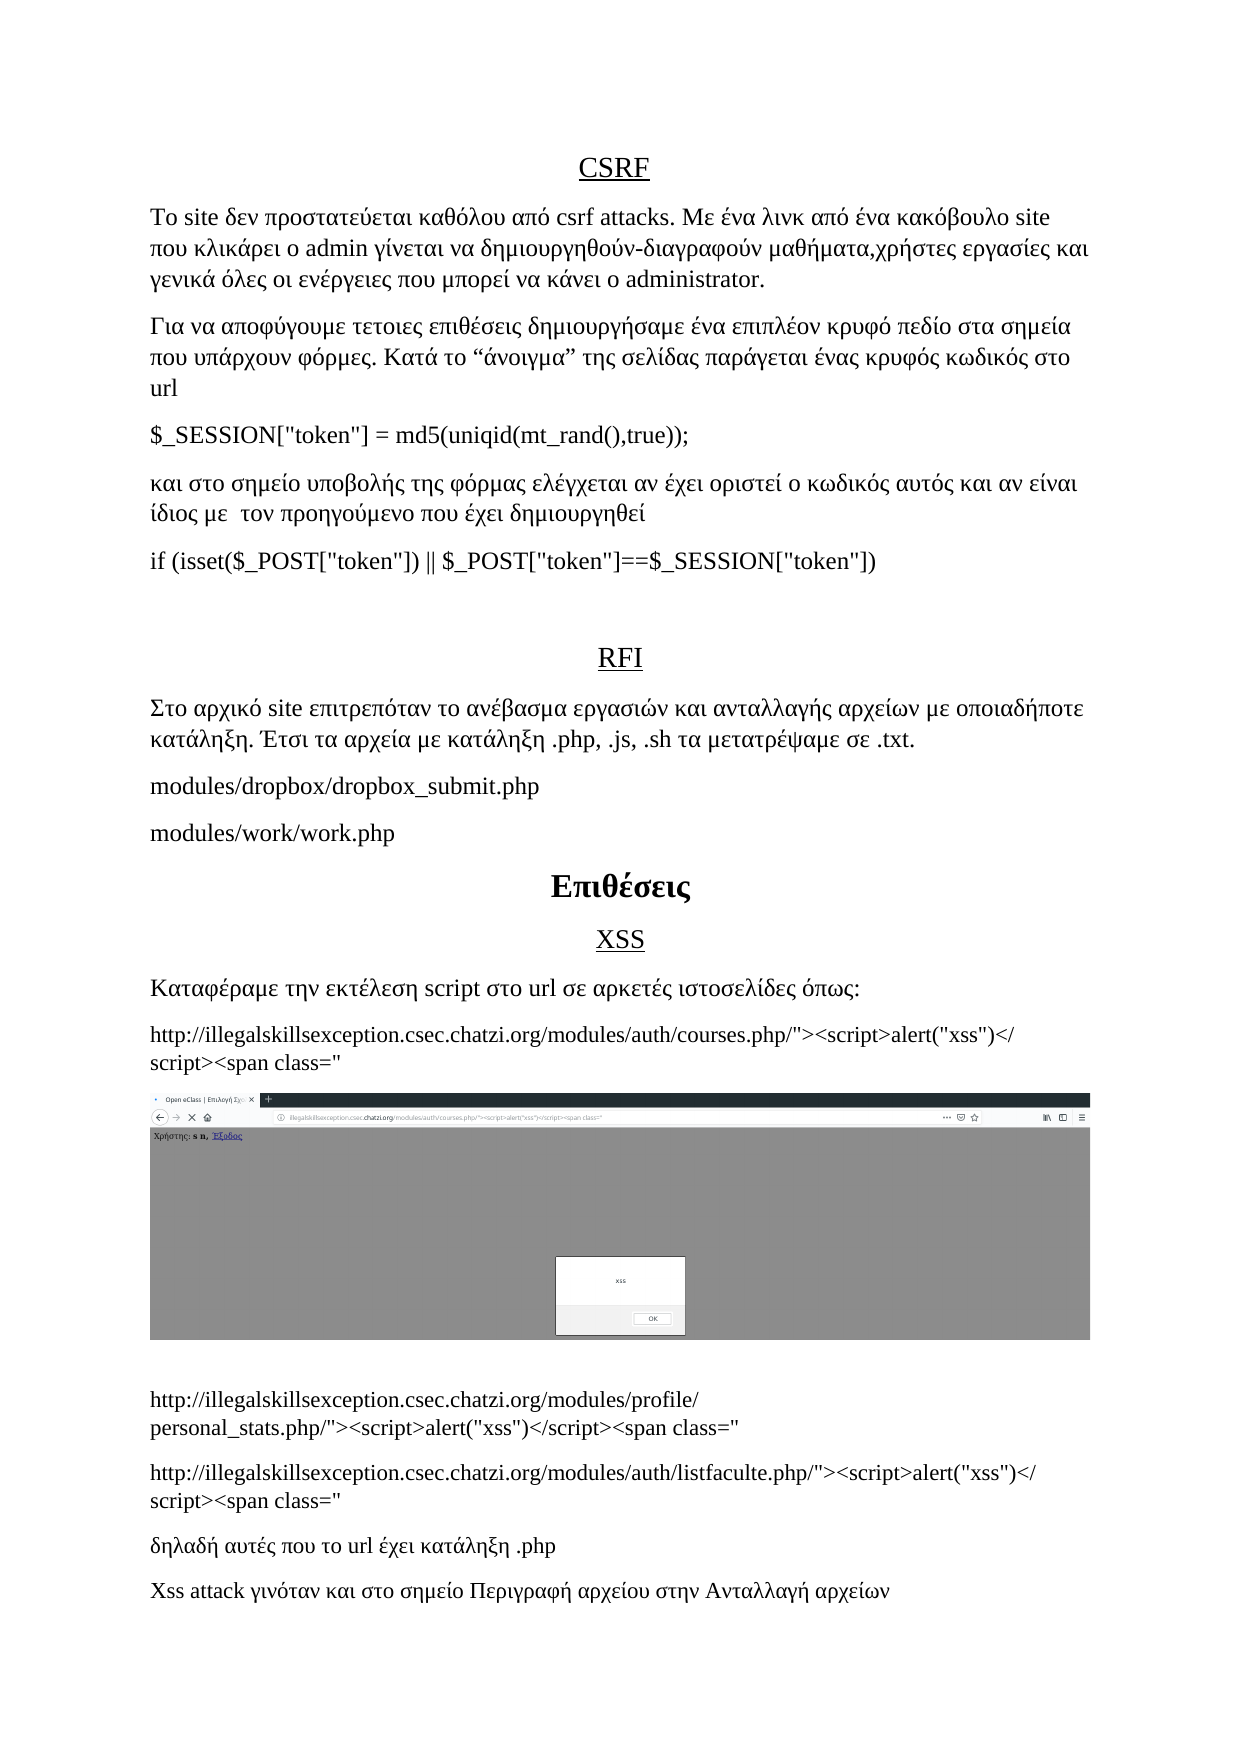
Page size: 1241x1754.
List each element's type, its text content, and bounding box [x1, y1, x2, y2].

text Για να αποφύγουμε τετοιες επιθέσεις δημιουργήσαμε ένα επιπλέον κρυφό πεδίο στα σημεία που υπάρχουν φόρμες. Κατά το “άνοιγμα” της σελίδας παράγεται ένας κρυφός κωδικός στο url [150, 311, 1090, 402]
text modules/work/work.php [150, 818, 1090, 847]
text Καταφέραμε την εκτέλεση script στο url σε αρκετές ιστοσελίδες όπως: [150, 973, 1090, 1002]
text και στο σημείο υποβολής της φόρμας ελέγχεται αν έχει οριστεί ο κωδικός αυτός και αν είναι ίδιος με τον προηγούμενο που έχει δημιουργηθεί [150, 468, 1090, 527]
text modules/dropbox/dropbox_submit.php [150, 771, 1090, 800]
text http://illegalskillsexception.csec.chatzi.org/modules/auth/listfaculte.php/"><script>alert("xss")</script><span class=" [150, 1459, 1090, 1513]
text http://illegalskillsexception.csec.chatzi.org/modules/profile/personal_stats.php/"><script>alert("xss")</script><span class=" [150, 1386, 1090, 1441]
text XSS [150, 923, 1090, 955]
text if (isset($_POST["token"]) || $_POST["token"]==$_SESSION["token"]) [150, 546, 1090, 574]
text Xss attack γινόταν και στο σημείο Περιγραφή αρχείου στην Ανταλλαγή αρχείων [150, 1577, 1090, 1603]
text $_SESSION["token"] = md5(uniqid(mt_rand(),true)); [150, 420, 1090, 449]
text Στο αρχικό site επιτρεπόταν το ανέβασμα εργασιών και ανταλλαγής αρχείων με οποιαδήποτε κατάληξη. Έτσι τα αρχεία με κατάληξη .php, .js, .sh τα μετατρέψαμε σε .txt. [150, 693, 1090, 752]
text Επιθέσεις [150, 866, 1090, 904]
text CSRF [150, 150, 1090, 183]
text To site δεν προστατεύεται καθόλου από csrf attacks. Με ένα λινκ από ένα κακόβουλο site που κλικάρει ο admin γίνεται να δημιουργηθούν-διαγραφούν μαθήματα,χρήστες εργασίες και γενικά όλες οι ενέργειες που μπορεί να κάνει ο administrator. [150, 202, 1090, 293]
text δηλαδή αυτές που το url έχει κατάληξη .php [150, 1532, 1090, 1558]
picture [150, 1093, 1091, 1340]
text RFI [150, 641, 1090, 674]
text http://illegalskillsexception.csec.chatzi.org/modules/auth/courses.php/"><script>alert("xss")</script><span class=" [150, 1021, 1090, 1075]
